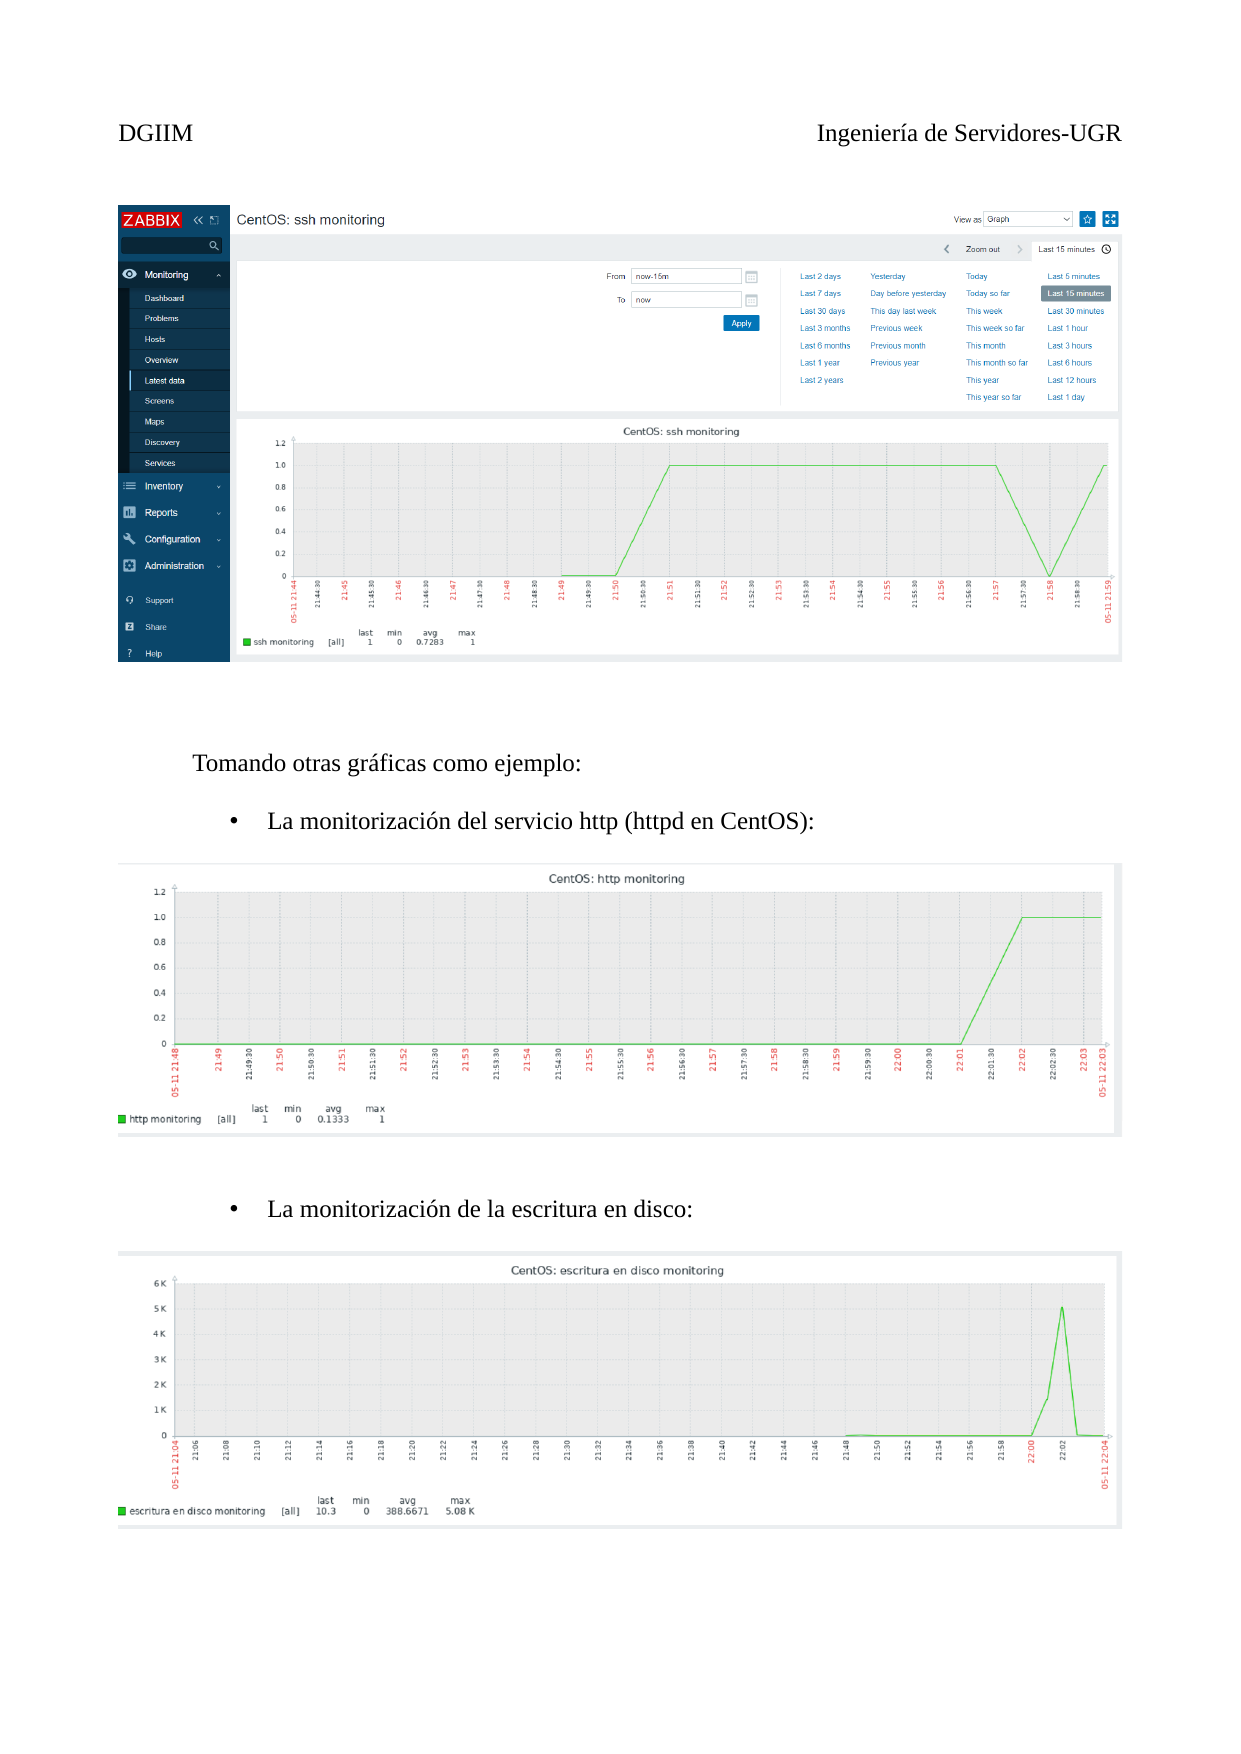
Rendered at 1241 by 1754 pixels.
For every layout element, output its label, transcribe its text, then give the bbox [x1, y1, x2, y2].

picture [118, 1251, 1123, 1529]
picture [118, 863, 1123, 1137]
list La monitorización de la escritura en disco: [229, 1194, 1122, 1223]
text Tomando otras gráficas como ejemplo: [118, 748, 1122, 777]
picture [118, 205, 1123, 662]
list La monitorización del servicio http (httpd en CentOS): [229, 806, 1122, 834]
